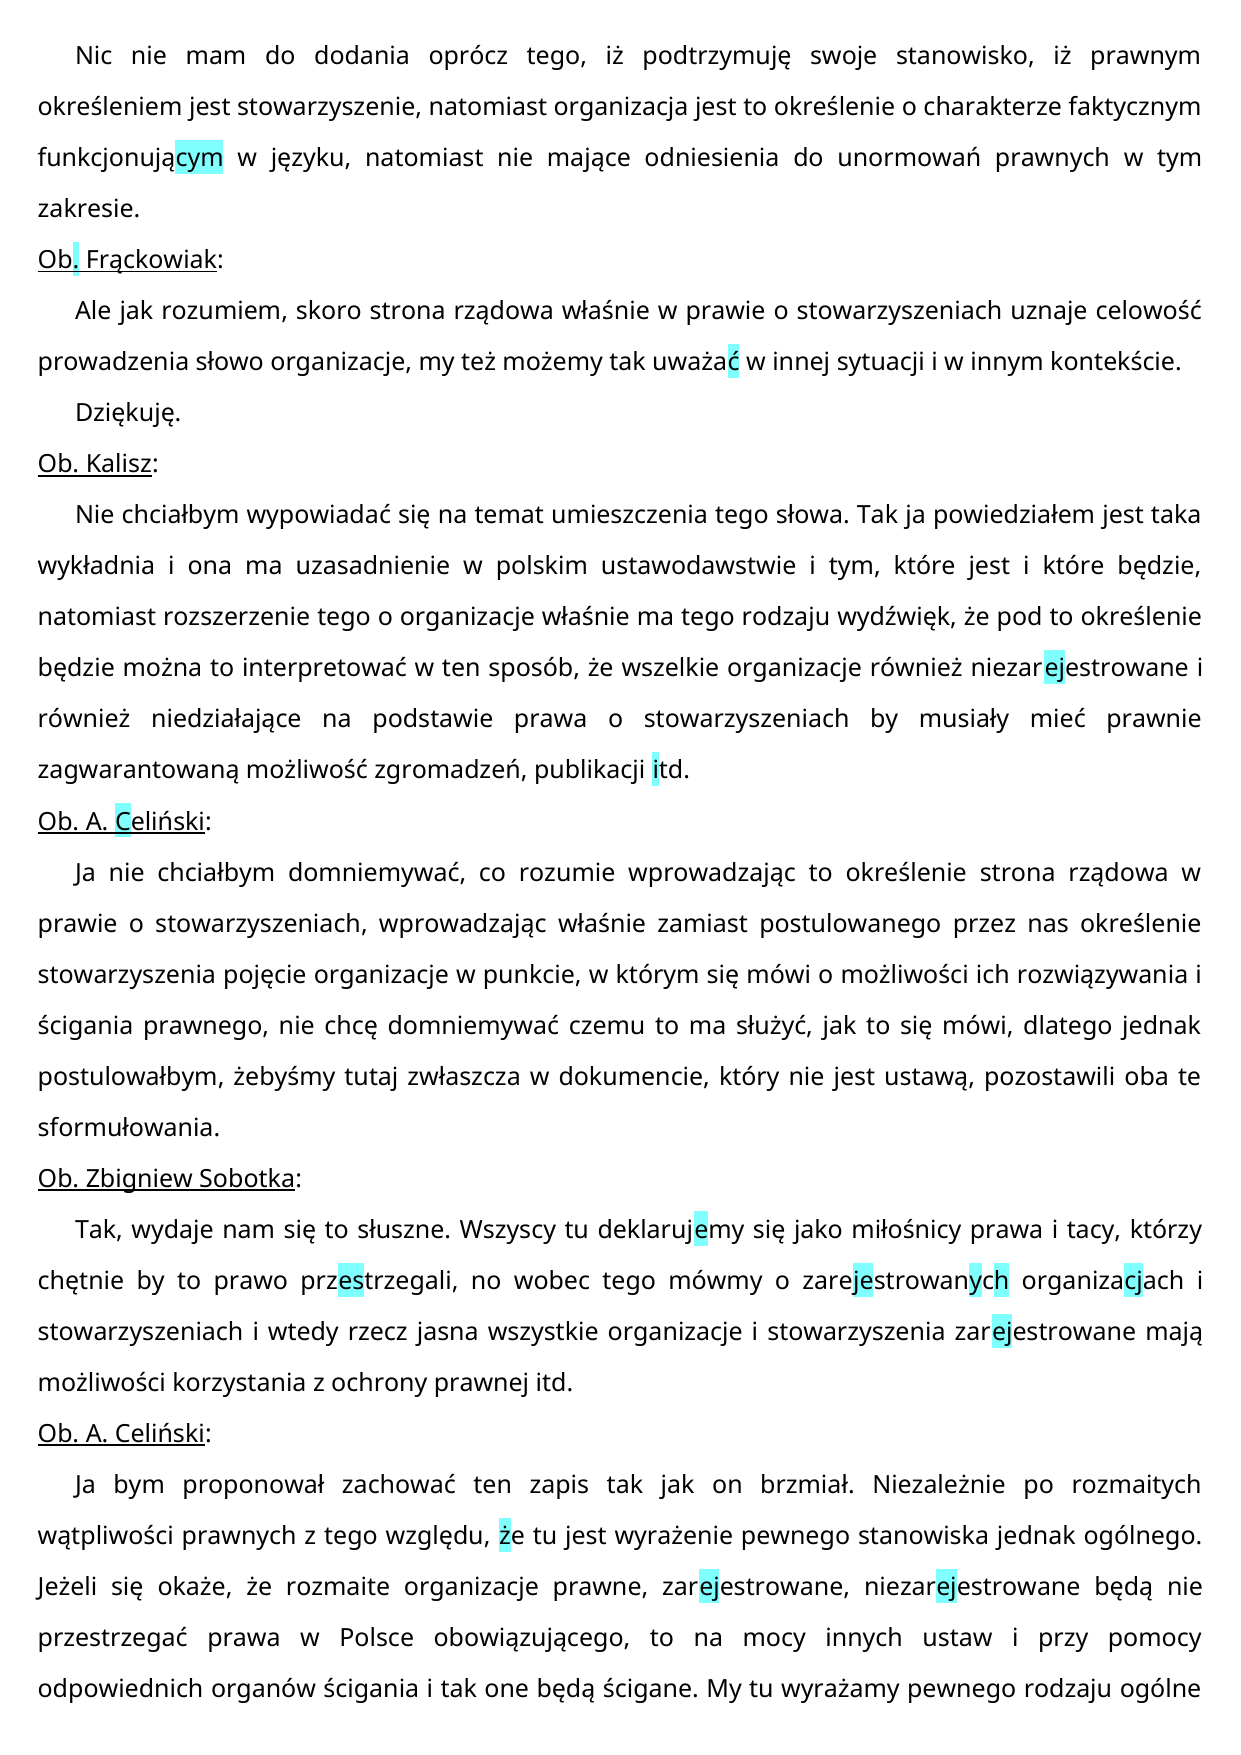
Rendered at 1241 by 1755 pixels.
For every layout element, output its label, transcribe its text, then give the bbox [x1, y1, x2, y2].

text Ja nie chciałbym domniemywać, co rozumie wprowadzając to określenie strona rządowa w prawie o stowarzyszeniach, wprowadzając właśnie zamiast postulowanego przez nas określenie stowarzyszenia pojęcie organizacje w punkcie, w którym się mówi o możliwości ich rozwiązywania i ścigania prawnego, nie chcę domniemywać czemu to ma służyć, jak to się mówi, dlatego jednak postulowałbym, żebyśmy tutaj zwłaszcza w dokumencie, który nie jest ustawą, pozostawili oba te sformułowania. [37, 854, 1203, 1143]
text Ob. Kalisz: [37, 446, 1203, 480]
text Ob. A. Celiński: [37, 803, 1203, 837]
text Ob. A. Celiński: [37, 1416, 1203, 1450]
text Ob. Frąckowiak: [37, 242, 1203, 276]
text Ob. Zbigniew Sobotka: [37, 1160, 1203, 1194]
text Tak, wydaje nam się to słuszne. Wszyscy tu deklarujemy się jako miłośnicy prawa i tacy, którzy chętnie by to prawo przestrzegali, no wobec tego mówmy o zarejestrowanych organizacjach i stowarzyszeniach i wtedy rzecz jasna wszystkie organizacje i stowarzyszenia zarejestrowane mają możliwości korzystania z ochrony prawnej itd. [37, 1211, 1203, 1399]
text Nie chciałbym wypowiadać się na temat umieszczenia tego słowa. Tak ja powiedziałem jest taka wykładnia i ona ma uzasadnienie w polskim ustawodawstwie i tym, które jest i które będzie, natomiast rozszerzenie tego o organizacje właśnie ma tego rodzaju wydźwięk, że pod to określenie będzie można to interpretować w ten sposób, że wszelkie organizacje również niezarejestrowane i również niedziałające na podstawie prawa o stowarzyszeniach by musiały mieć prawnie zagwarantowaną możliwość zgromadzeń, publikacji itd. [37, 497, 1203, 786]
text Dziękuję. [37, 395, 1203, 429]
text Ja bym proponował zachować ten zapis tak jak on brzmiał. Niezależnie po rozmaitych wątpliwości prawnych z tego względu, że tu jest wyrażenie pewnego stanowiska jednak ogólnego. Jeżeli się okaże, że rozmaite organizacje prawne, zarejestrowane, niezarejestrowane będą nie przestrzegać prawa w Polsce obowiązującego, to na mocy innych ustaw i przy pomocy odpowiednich organów ścigania i tak one będą ścigane. My tu wyrażamy pewnego rodzaju ogólne [37, 1467, 1203, 1705]
text Nic nie mam do dodania oprócz tego, iż podtrzymuję swoje stanowisko, iż prawnym określeniem jest stowarzyszenie, natomiast organizacja jest to określenie o charakterze faktycznym funkcjonującym w języku, natomiast nie mające odniesienia do unormowań prawnych w tym zakresie. [37, 37, 1203, 225]
text Ale jak rozumiem, skoro strona rządowa właśnie w prawie o stowarzyszeniach uznaje celowość prowadzenia słowo organizacje, my też możemy tak uważać w innej sytuacji i w innym kontekście. [37, 293, 1203, 378]
